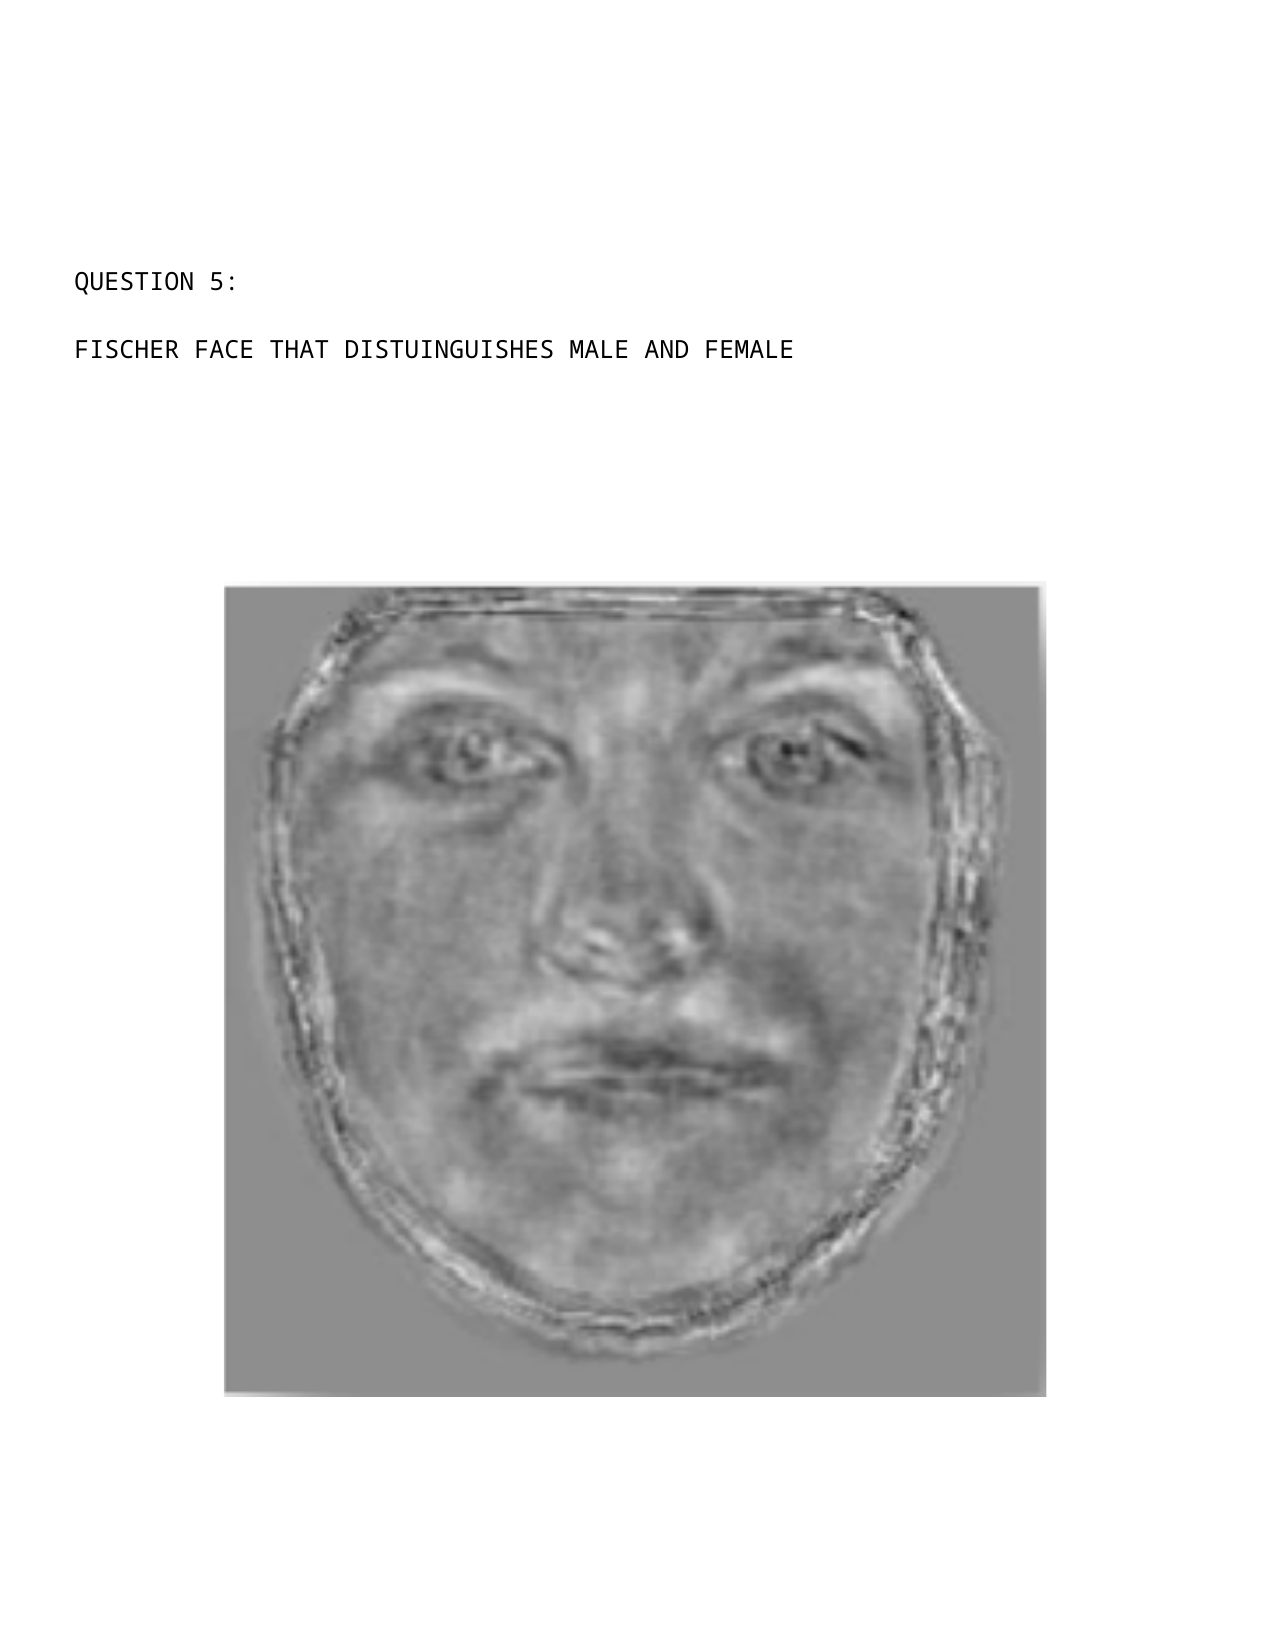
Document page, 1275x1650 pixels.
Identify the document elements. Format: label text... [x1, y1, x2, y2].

picture [223, 581, 1047, 1397]
text QUESTION 5: [59, 263, 1216, 297]
text FISCHER FACE THAT DISTUINGUISHES MALE AND FEMALE [59, 332, 1216, 366]
